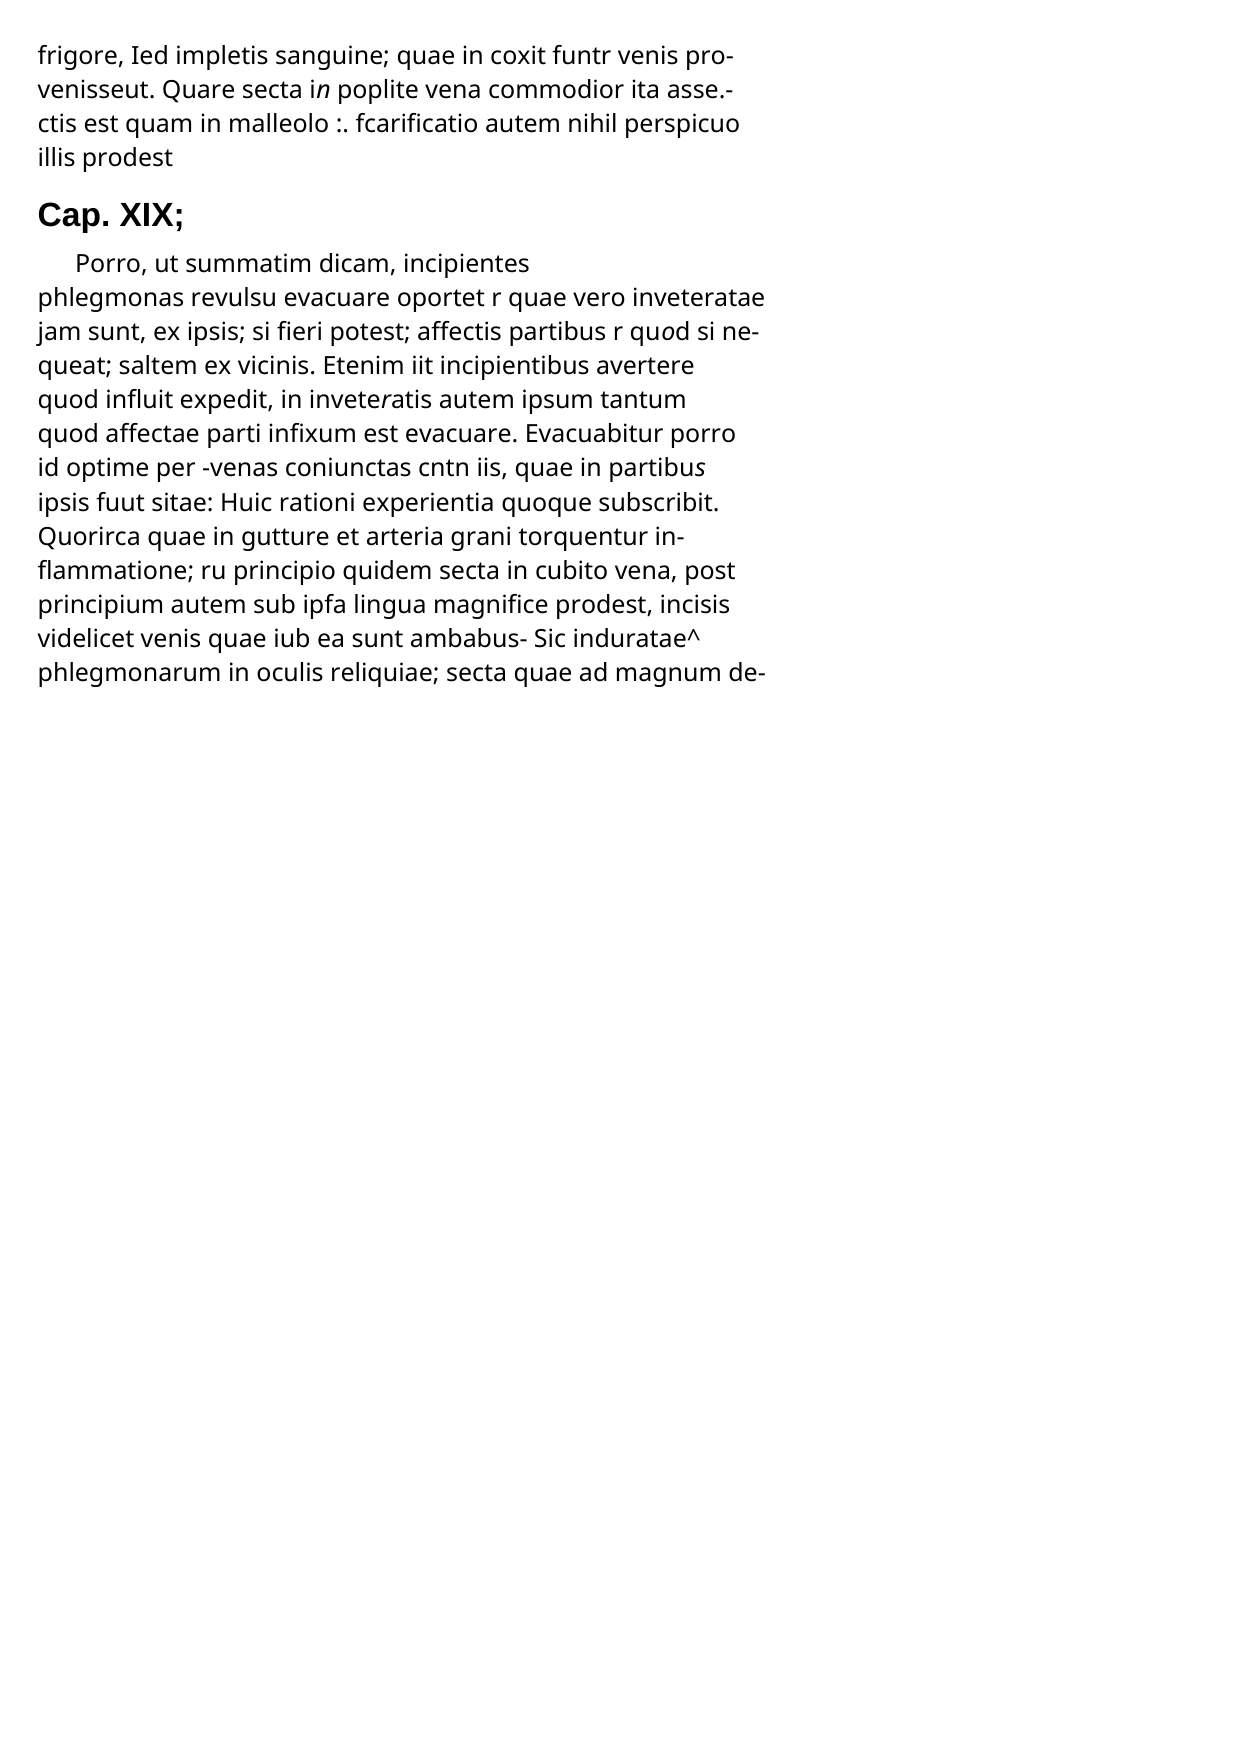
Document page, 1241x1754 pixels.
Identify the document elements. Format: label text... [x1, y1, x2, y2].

text Porro, ut summatim dicam, incipientes phlegmonas revulsu evacuare oportet r quae vero inveteratae jam sunt, ex ipsis; si fieri potest; affectis partibus r quod si ne- queat; saltem ex vicinis. Etenim iit incipientibus avertere quod influit expedit, in inveteratis autem ipsum tantum quod affectae parti infixum est evacuare. Evacuabitur porro id optime per -venas coniunctas cntn iis, quae in partibus ipsis fuut sitae: Huic rationi experientia quoque subscribit. Quorirca quae in gutture et arteria grani torquentur in- flammatione; ru principio quidem secta in cubito vena, post principium autem sub ipfa lingua magnifice prodest, incisis videlicet venis quae iub ea sunt ambabus- Sic induratae^ phlegmonarum in oculis reliquiae; secta quae ad magnum de- [37, 246, 1203, 688]
subtitle Cap. XIX; [37, 194, 1203, 233]
text frigore, Ied impletis sanguine; quae in coxit funtr venis pro- venisseut. Quare secta in poplite vena commodior ita asse.- ctis est quam in malleolo :. fcarificatio autem nihil perspicuo illis prodest [37, 37, 1203, 174]
